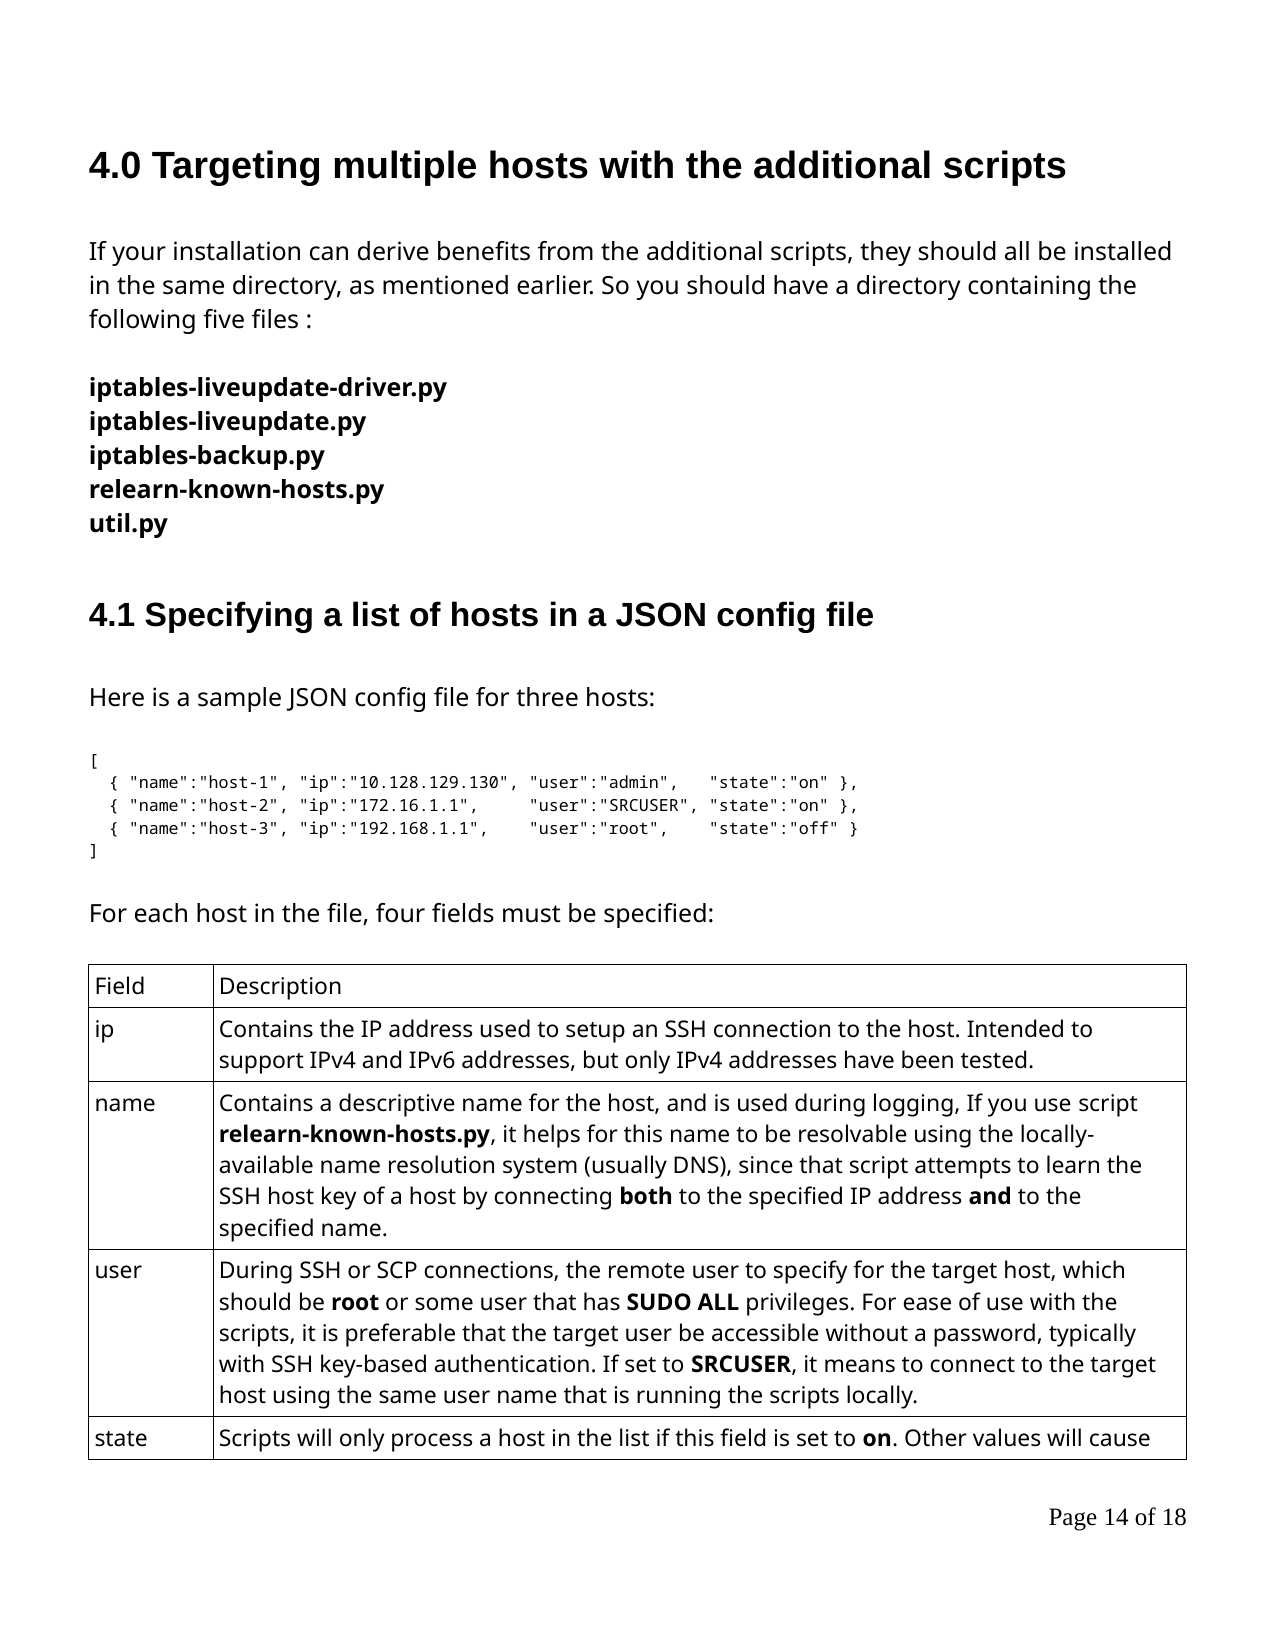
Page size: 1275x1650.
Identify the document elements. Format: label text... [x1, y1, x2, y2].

text For each host in the file, four fields must be specified: [88, 896, 1186, 930]
subtitle 4.1 Specifying a list of hosts in a JSON config file [88, 595, 1186, 633]
text [ [88, 748, 1186, 771]
text ] [88, 839, 1186, 862]
table_cell Contains a descriptive name for the host, and is used during logging, If you use script relearn-known-hosts.py, it helps for this name to be resolvable using the locally-available name resolution system (usually DNS), since that script attempts to learn the SSH host key of a host by connecting both to the specified IP address and to the specified name. [214, 1082, 1186, 1248]
table_cell state [89, 1417, 213, 1459]
table_cell Contains the IP address used to setup an SSH connection to the host. Intended to support IPv4 and IPv6 addresses, but only IPv4 addresses have been tested. [214, 1008, 1186, 1081]
table_header Field [89, 965, 213, 1007]
text Here is a sample JSON config file for three hosts: [88, 680, 1186, 714]
table_cell During SSH or SCP connections, the remote user to specify for the target host, which should be root or some user that has SUDO ALL privileges. For ease of use with the scripts, it is preferable that the target user be accessible without a password, typically with SSH key-based authentication. If set to SRCUSER, it means to connect to the target host using the same user name that is running the scripts locally. [214, 1250, 1186, 1416]
text { "name":"host-2", "ip":"172.16.1.1", "user":"SRCUSER", "state":"on" }, [88, 793, 1186, 816]
text relearn-known-hosts.py [88, 472, 1186, 506]
table_cell name [89, 1082, 213, 1248]
text { "name":"host-3", "ip":"192.168.1.1", "user":"root", "state":"off" } [88, 816, 1186, 839]
table_cell user [89, 1250, 213, 1416]
text util.py [88, 506, 1186, 540]
text iptables-liveupdate.py [88, 404, 1186, 438]
subtitle 4.0 Targeting multiple hosts with the additional scripts [88, 143, 1186, 187]
table_cell ip [89, 1008, 213, 1081]
text If your installation can derive benefits from the additional scripts, they should all be installed in the same directory, as mentioned earlier. So you should have a directory containing the following five files : [88, 233, 1186, 336]
text iptables-liveupdate-driver.py [88, 369, 1186, 404]
text iptables-backup.py [88, 438, 1186, 472]
table_header Description [214, 965, 1186, 1007]
table_cell Scripts will only process a host in the list if this field is set to on. Other values will cause [214, 1417, 1186, 1459]
text { "name":"host-1", "ip":"10.128.129.130", "user":"admin", "state":"on" }, [88, 771, 1186, 793]
